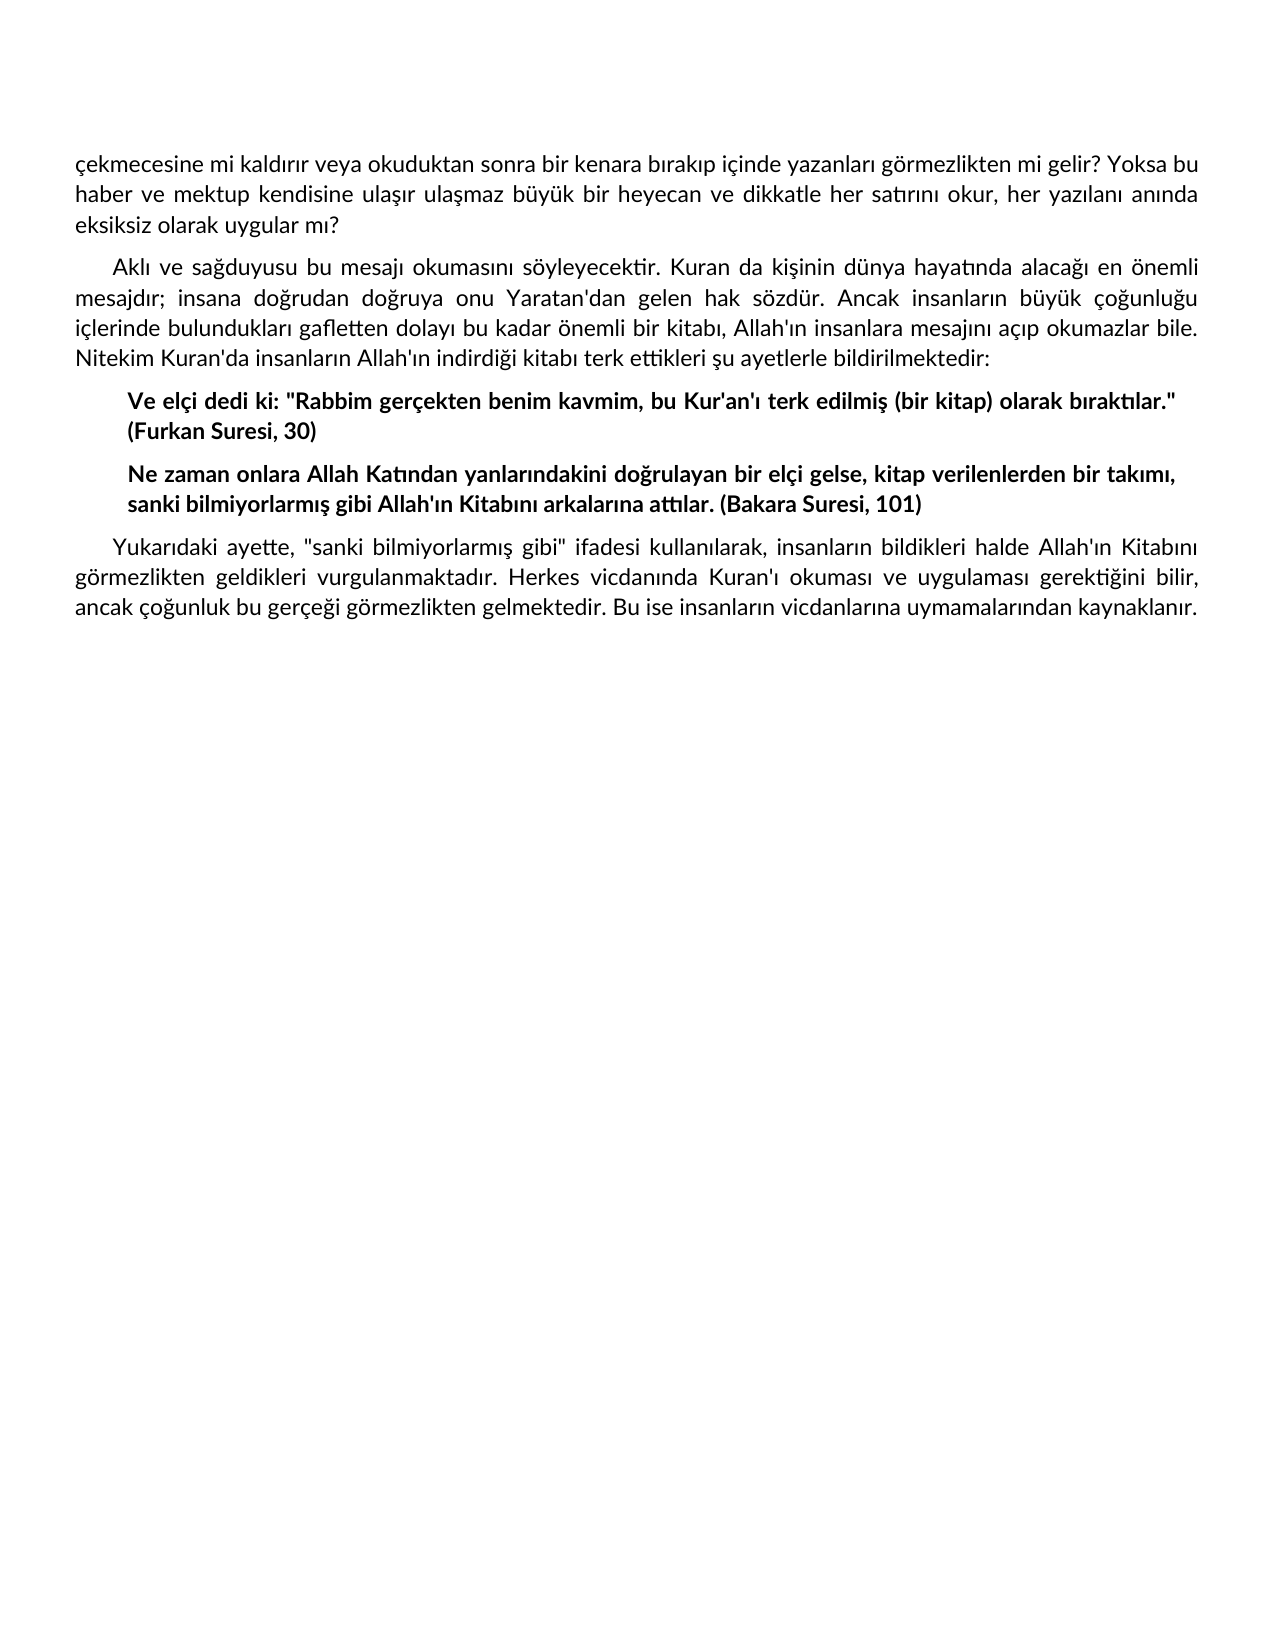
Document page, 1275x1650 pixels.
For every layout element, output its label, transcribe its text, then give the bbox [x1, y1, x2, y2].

text Yukarıdaki ayette, "sanki bilmiyorlarmış gibi" ifadesi kullanılarak, insanların bildikleri halde Allah'ın Kitabını görmezlikten geldikleri vurgulanmaktadır. Herkes vicdanında Kuran'ı okuması ve uygulaması gerektiğini bilir, ancak çoğunluk bu gerçeği görmezlikten gelmektedir. Bu ise insanların vicdanlarına uymamalarından kaynaklanır. [75, 532, 1200, 620]
text Ve elçi dedi ki: "Rabbim gerçekten benim kavmim, bu Kur'an'ı terk edilmiş (bir kitap) olarak bıraktılar." (Furkan Suresi, 30) [127, 386, 1177, 444]
text Ne zaman onlara Allah Katından yanlarındakini doğrulayan bir elçi gelse, kitap verilenlerden bir takımı, sanki bilmiyorlarmış gibi Allah'ın Kitabını arkalarına attılar. (Bakara Suresi, 101) [127, 459, 1177, 517]
text Aklı ve sağduyusu bu mesajı okumasını söyleyecektir. Kuran da kişinin dünya hayatında alacağı en önemli mesajdır; insana doğrudan doğruya onu Yaratan'dan gelen hak sözdür. Ancak insanların büyük çoğunluğu içlerinde bulundukları gafletten dolayı bu kadar önemli bir kitabı, Allah'ın insanlara mesajını açıp okumazlar bile. Nitekim Kuran'da insanların Allah'ın indirdiği kitabı terk ettikleri şu ayetlerle bildirilmektedir: [75, 253, 1200, 371]
text çekmecesine mi kaldırır veya okuduktan sonra bir kenara bırakıp içinde yazanları görmezlikten mi gelir? Yoksa bu haber ve mektup kendisine ulaşır ulaşmaz büyük bir heyecan ve dikkatle her satırını okur, her yazılanı anında eksiksiz olarak uygular mı? [75, 150, 1200, 238]
